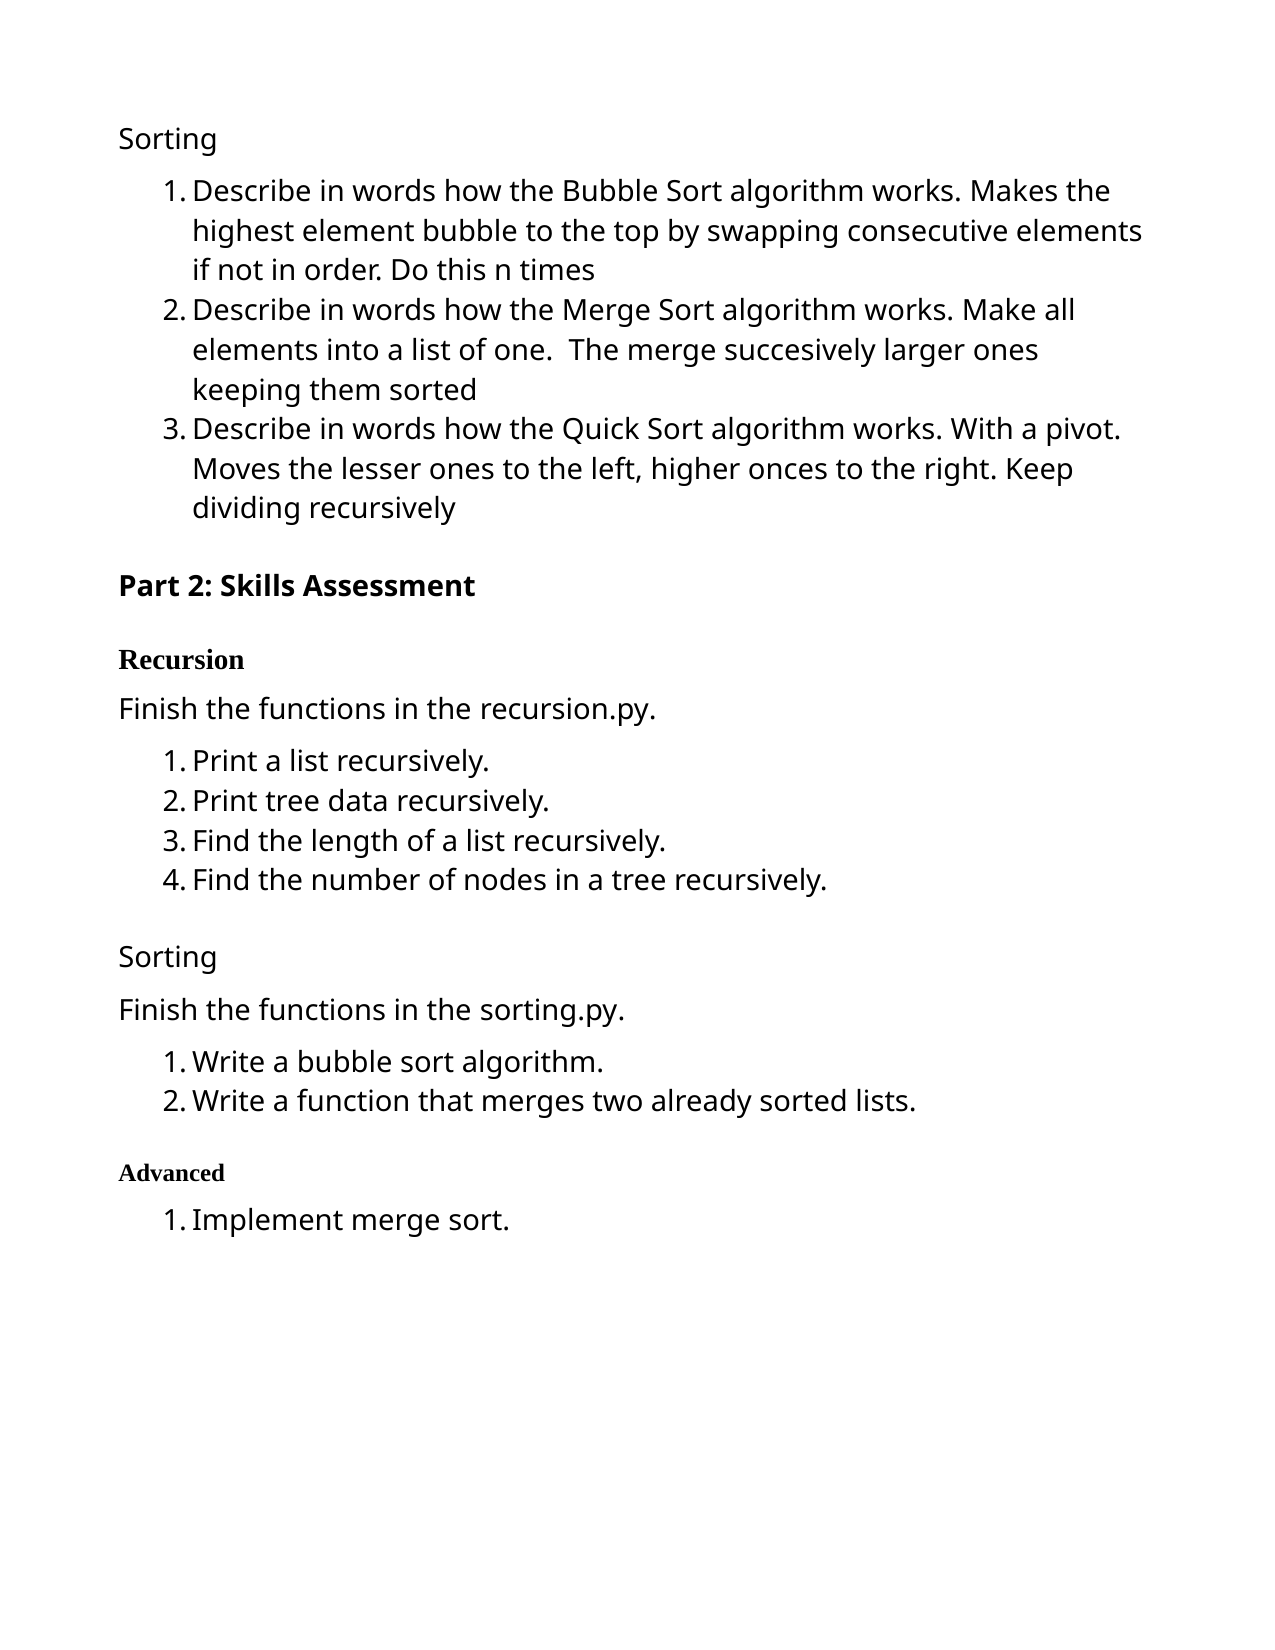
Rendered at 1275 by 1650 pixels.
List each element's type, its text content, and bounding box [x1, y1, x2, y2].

list Describe in words how the Bubble Sort algorithm works. Makes the highest element bubble to the top by swapping consecutive elements if not in order. Do this n times [162, 170, 1157, 289]
subtitle Sorting [118, 118, 1157, 158]
list Print a list recursively. [162, 740, 1157, 780]
list Print tree data recursively. [162, 780, 1157, 820]
list Write a bubble sort algorithm. [162, 1041, 1157, 1081]
list Describe in words how the Merge Sort algorithm works. Make all elements into a list of one. The merge succesively larger ones keeping them sorted [162, 289, 1157, 408]
list Implement merge sort. [162, 1199, 1157, 1239]
subtitle Recursion [118, 642, 1157, 676]
subtitle Sorting [118, 937, 1157, 976]
list Describe in words how the Quick Sort algorithm works. With a pivot. Moves the lesser ones to the left, higher onces to the right. Keep dividing recursively [162, 408, 1157, 527]
text Finish the functions in the sorting.py. [118, 989, 1157, 1028]
subtitle Part 2: Skills Assessment [118, 565, 1157, 605]
list Write a function that merges two already sorted lists. [162, 1081, 1157, 1120]
text Finish the functions in the recursion.py. [118, 688, 1157, 728]
list Find the length of a list recursively. [162, 820, 1157, 859]
subtitle Advanced [118, 1158, 1157, 1187]
list Find the number of nodes in a tree recursively. [162, 859, 1157, 899]
